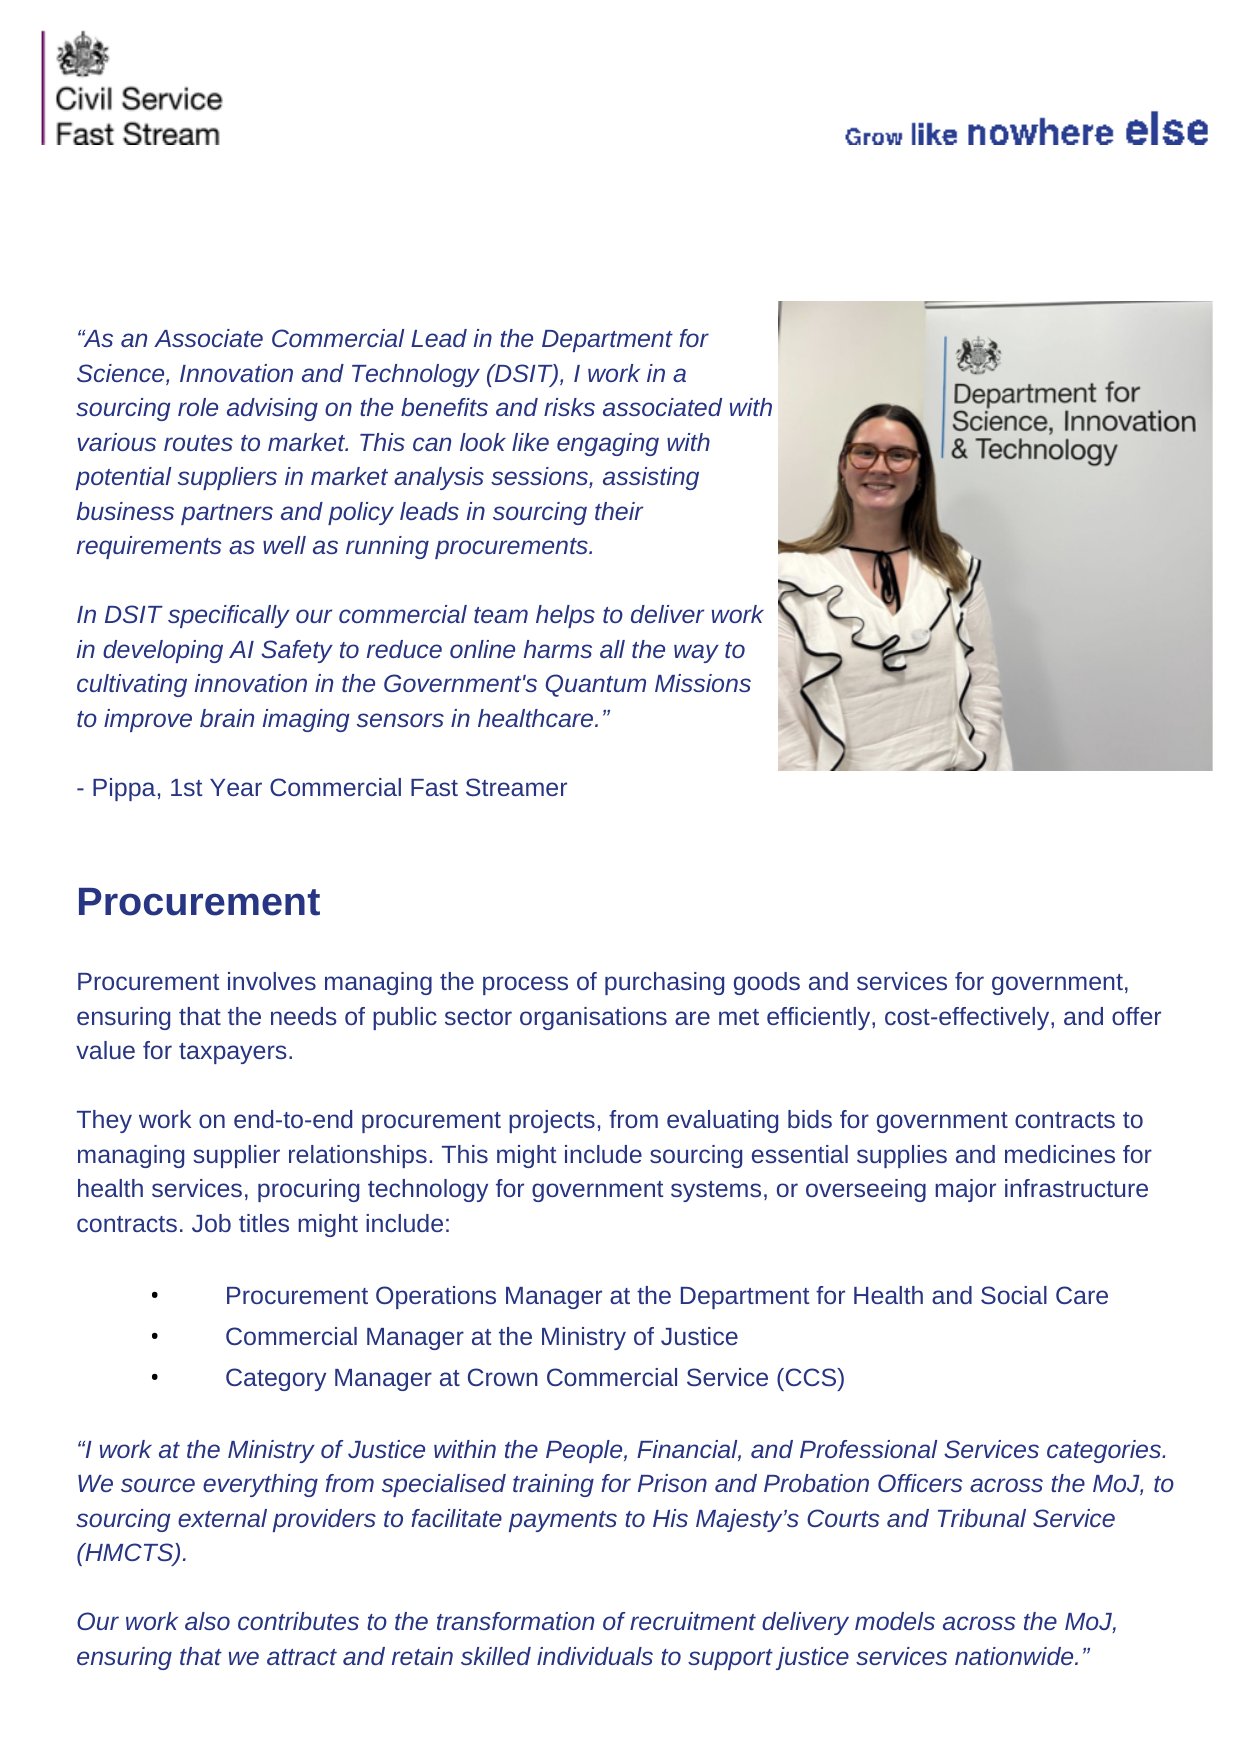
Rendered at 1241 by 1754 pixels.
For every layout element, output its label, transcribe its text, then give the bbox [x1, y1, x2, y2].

text Our work also contributes to the transformation of recruitment delivery models across the MoJ, ensuring that we attract and retain skilled individuals to support justice services nationwide.” [76, 1607, 1184, 1670]
list Category Manager at Crown Commercial Service (CCS) [150, 1359, 1184, 1393]
text “As an Associate Commercial Lead in the Department for Science, Innovation and Technology (DSIT), I work in a sourcing role advising on the benefits and risks associated with various routes to market. This can look like engaging with potential suppliers in market analysis sessions, assisting business partners and policy leads in sourcing their requirements as well as running procurements. [76, 324, 778, 560]
text “I work at the Ministry of Justice within the People, Financial, and Professional Services categories. We source everything from specialised training for Prison and Probation Officers across the MoJ, to sourcing external providers to facilitate payments to His Majesty’s Courts and Tribunal Service (HMCTS). [76, 1435, 1184, 1567]
list Procurement Operations Manager at the Department for Health and Social Care [150, 1278, 1184, 1312]
text They work on end-to-end procurement projects, from evaluating bids for government contracts to managing supplier relationships. This might include sourcing essential supplies and medicines for health services, procuring technology for government systems, or overseeing major infrastructure contracts. Job titles might include: [76, 1105, 1184, 1237]
text In DSIT specifically our commercial team helps to deliver work in developing AI Safety to reduce online harms all the way to cultivating innovation in the Government's Quantum Missions to improve brain imaging sensors in healthcare.” [76, 600, 778, 732]
list Commercial Manager at the Ministry of Justice [150, 1318, 1184, 1353]
text Procurement involves managing the process of purchasing goods and services for government, ensuring that the needs of public sector organisations are met efficiently, cost-effectively, and offer value for taxpayers. [76, 967, 1184, 1065]
text - Pippa, 1st Year Commercial Fast Streamer [76, 773, 1184, 801]
text Procurement [76, 878, 1090, 924]
